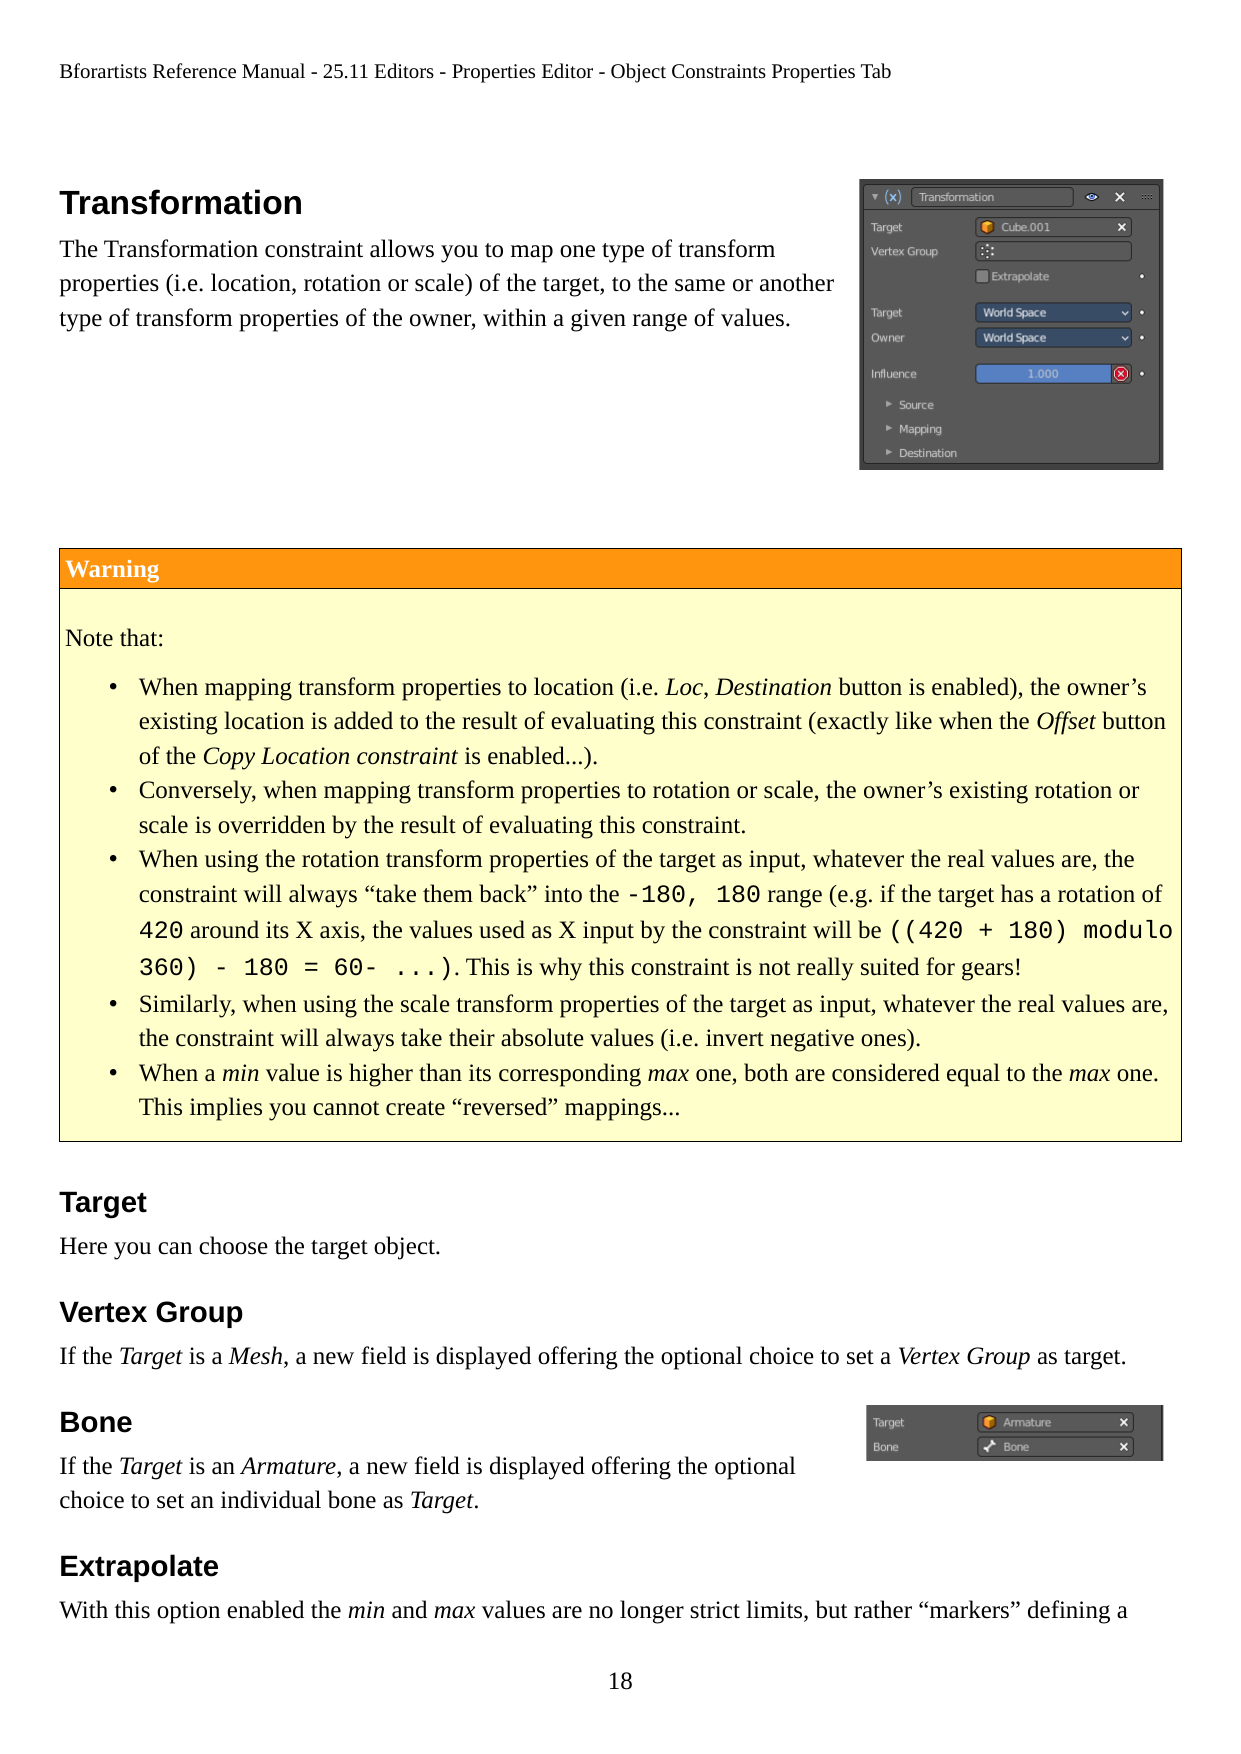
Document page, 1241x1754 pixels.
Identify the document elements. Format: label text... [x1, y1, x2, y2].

table_cell Note that: When mapping transform properties to location (i.e. Loc, Destination button is enabled), the owner’s existing location is added to the result of evaluating this constraint (exactly like when the Offset button of the Copy Location constraint is enabled...). Conversely, when mapping transform properties to rotation or scale, the owner’s existing rotation or scale is overridden by the result of evaluating this constraint. When using the rotation transform properties of the target as input, whatever the real values are, the constraint will always “take them back” into the -180, 180 range (e.g. if the target has a rotation of 420 around its X axis, the values used as X input by the constraint will be ((420 + 180) modulo 360) - 180 = 60- ...). This is why this constraint is not really suited for gears! Similarly, when using the scale transform properties of the target as input, whatever the real values are, the constraint will always take their absolute values (i.e. invert negative ones). When a min value is higher than its corresponding max one, both are considered equal to the max one. This implies you cannot create “reversed” mappings... [60, 589, 1181, 1141]
subtitle [1164, 182, 1181, 221]
subtitle Bone [59, 1404, 1181, 1438]
subtitle Target [59, 1185, 1181, 1218]
subtitle Vertex Group [59, 1295, 1181, 1328]
text The Transformation constraint allows you to map one type of transform properties (i.e. location, rotation or scale) of the target, to the same or another type of transform properties of the owner, within a given range of values. [59, 234, 859, 331]
text With this option enabled the min and max values are no longer strict limits, but rather “markers” defining a [59, 1595, 1181, 1624]
subtitle Transformation [59, 182, 859, 221]
picture [866, 1405, 1164, 1461]
table_header Warning [60, 549, 1181, 588]
text If the Target is an Armature, a new field is displayed offering the optional choice to set an individual bone as Target. [59, 1451, 1181, 1514]
text Here you can choose the target object. [59, 1231, 1181, 1260]
text If the Target is a Mesh, a new field is displayed offering the optional choice to set a Vertex Group as target. [59, 1341, 1181, 1370]
subtitle Extrapolate [59, 1549, 1181, 1583]
picture [859, 179, 1164, 470]
